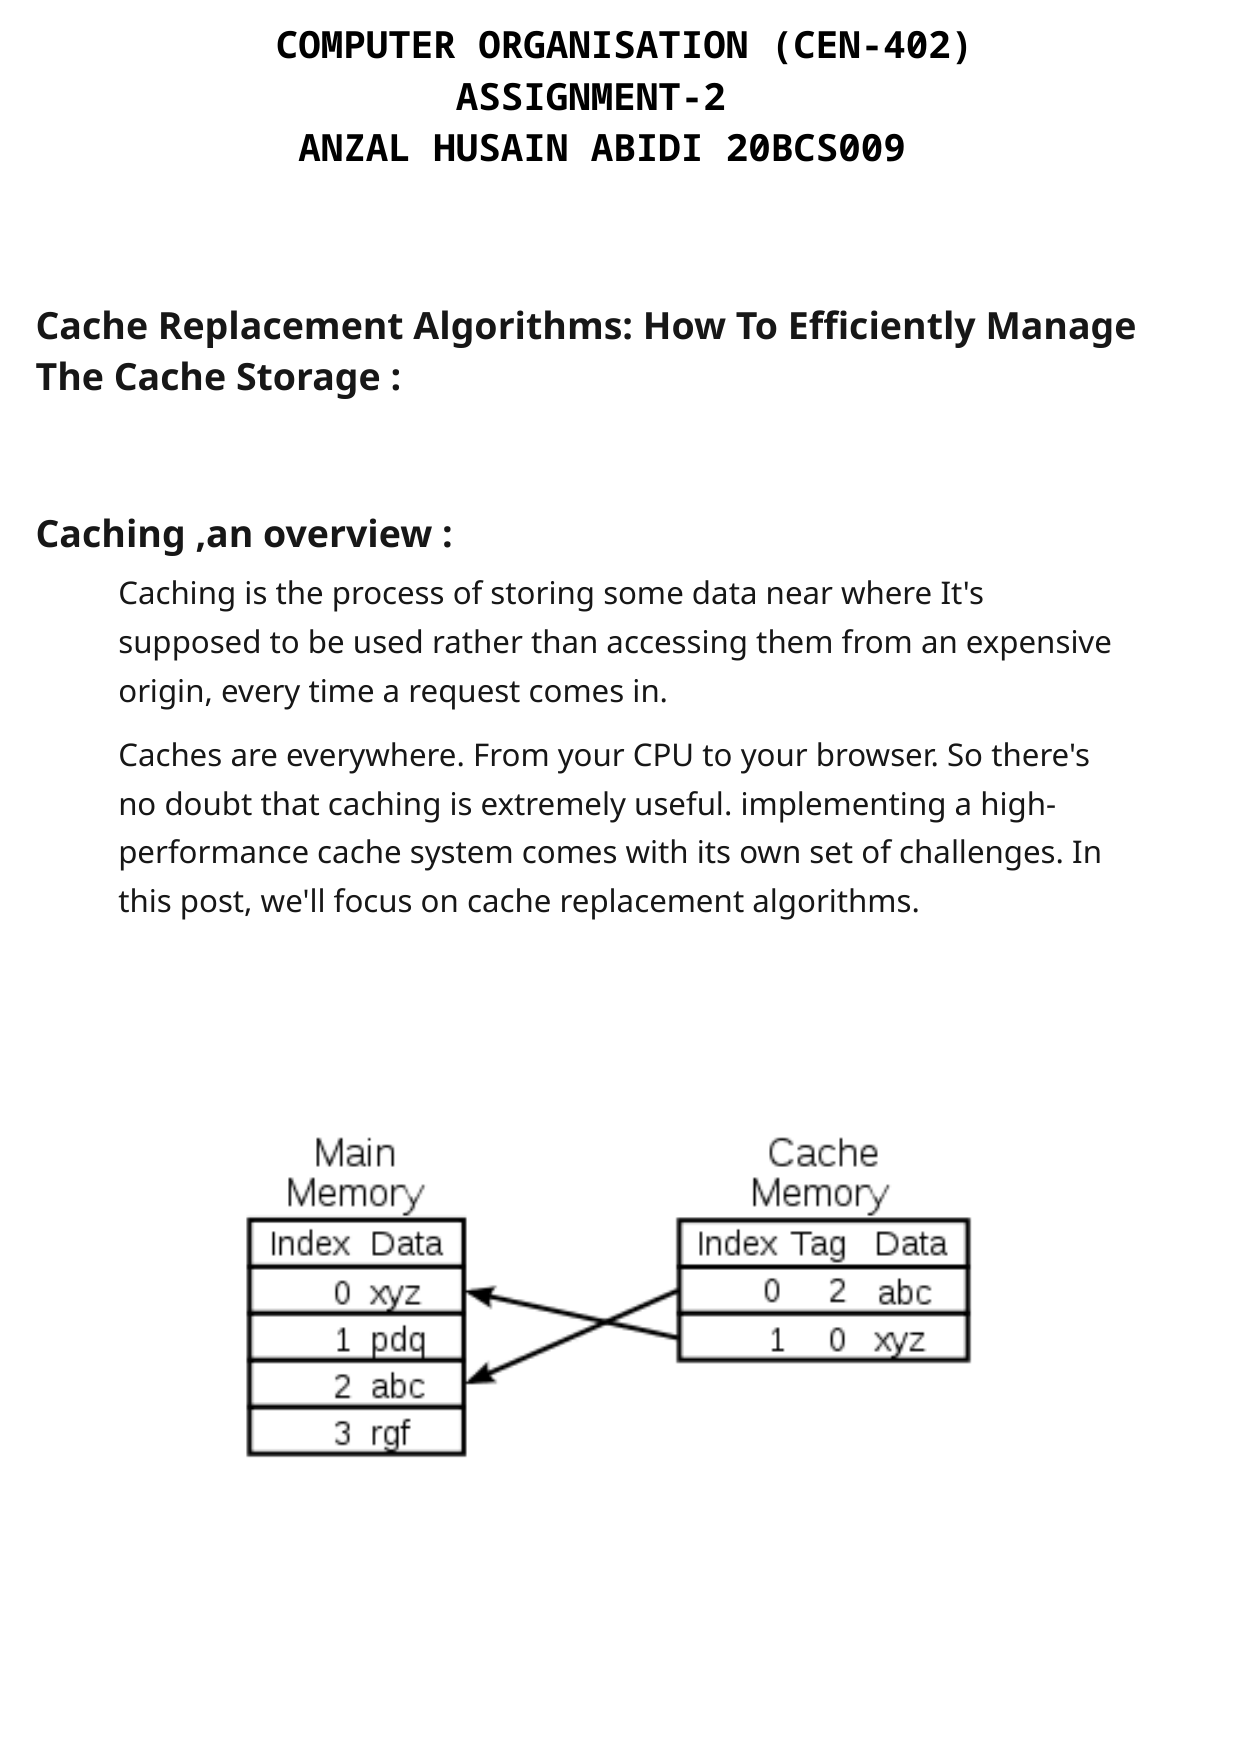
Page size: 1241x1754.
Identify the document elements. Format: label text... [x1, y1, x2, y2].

text COMPUTER ORGANISATION (CEN-402) [118, 19, 1122, 70]
text Caching is the process of storing some data near where It's supposed to be used rather than accessing them from an expensive origin, every time a request comes in. [118, 571, 1122, 712]
subtitle Cache Replacement Algorithms: How To Efficiently Manage The Cache Storage : [35, 299, 1193, 401]
text ANZAL HUSAIN ABIDI 20BCS009 [118, 121, 1122, 172]
text ASSIGNMENT-2 [118, 70, 1122, 121]
subtitle Caching ,an overview : [35, 508, 1193, 559]
text Caches are everywhere. From your CPU to your browser. So there's no doubt that caching is extremely useful. implementing a high-performance cache system comes with its own set of challenges. In this post, we'll focus on cache replacement algorithms. [118, 733, 1122, 922]
picture [189, 1100, 1046, 1497]
